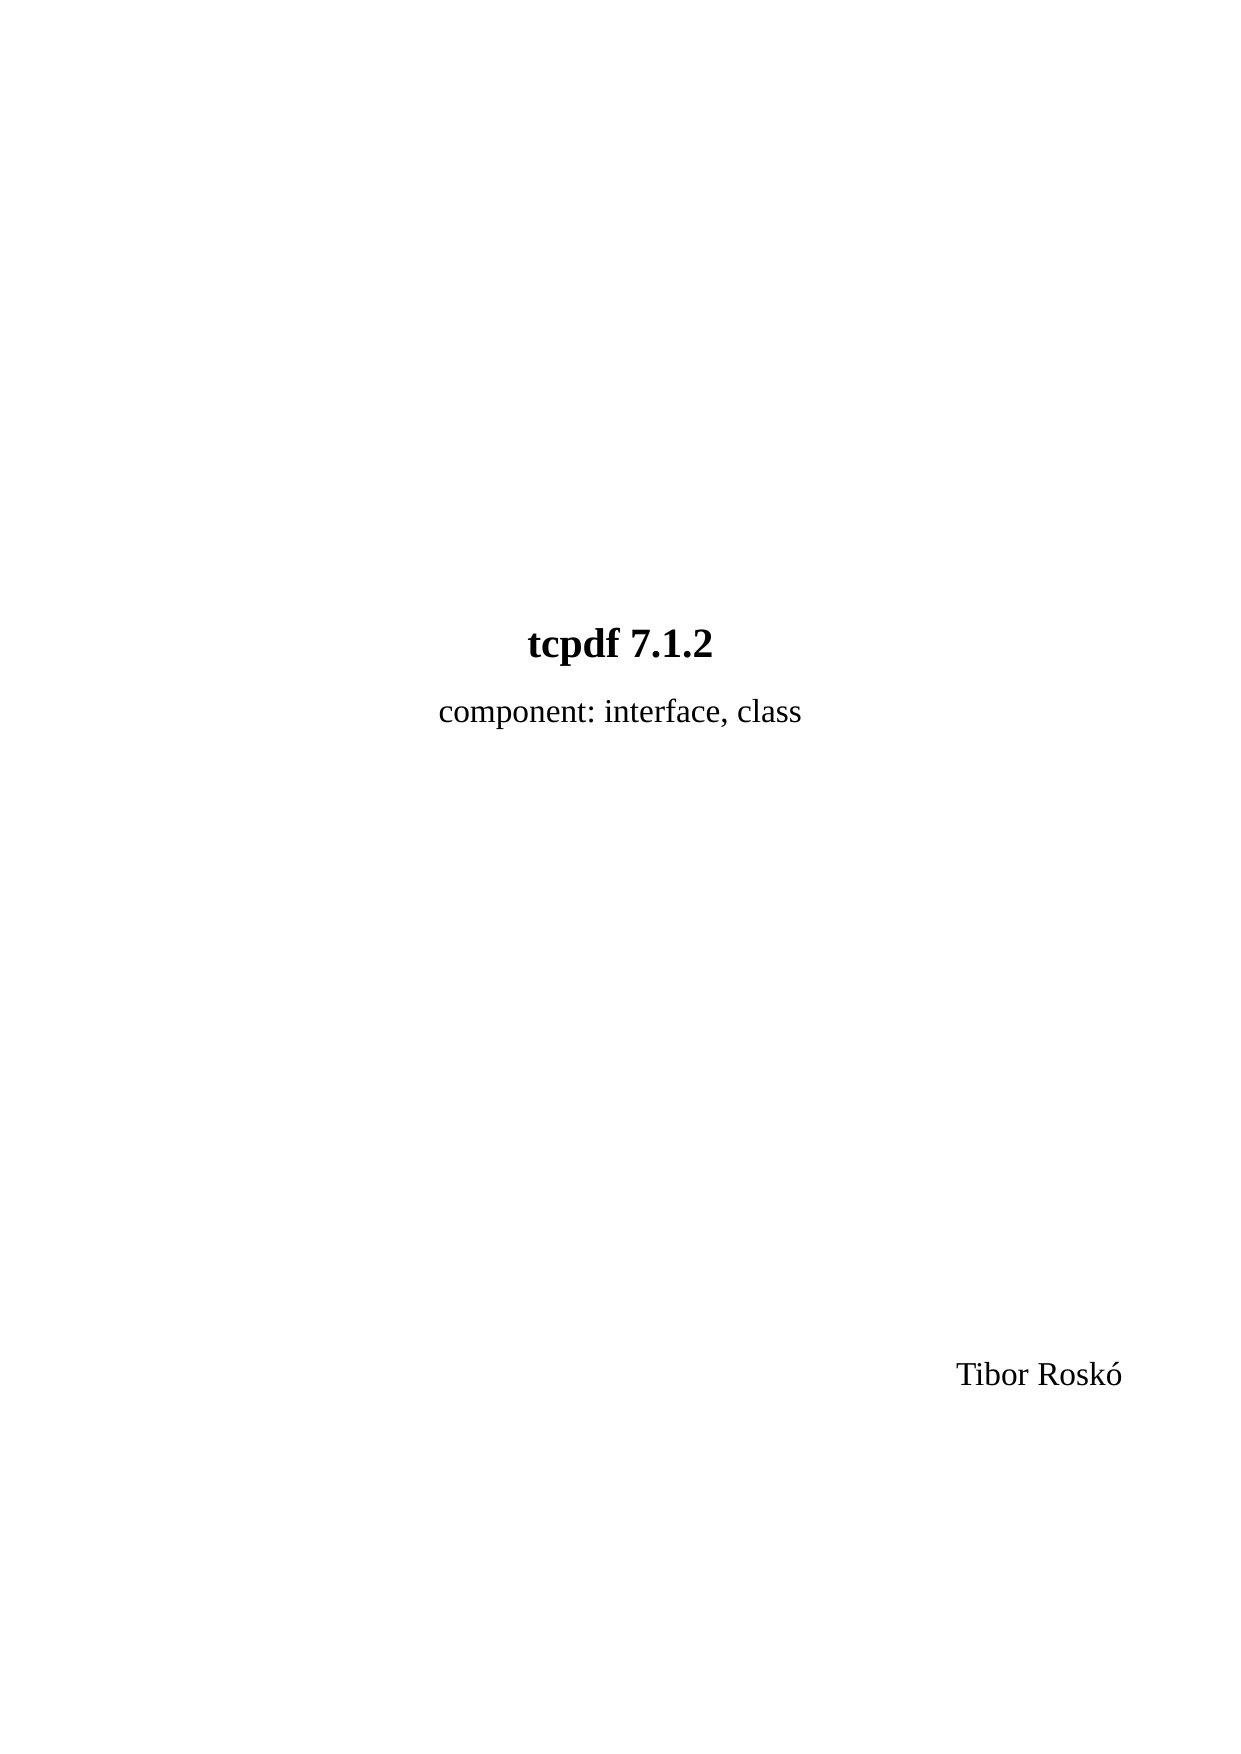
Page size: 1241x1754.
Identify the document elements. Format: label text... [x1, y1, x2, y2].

text component: interface, class [118, 691, 1122, 729]
text Tibor Roskó [118, 1354, 1122, 1393]
text tcpdf 7.1.2 [118, 618, 1122, 666]
